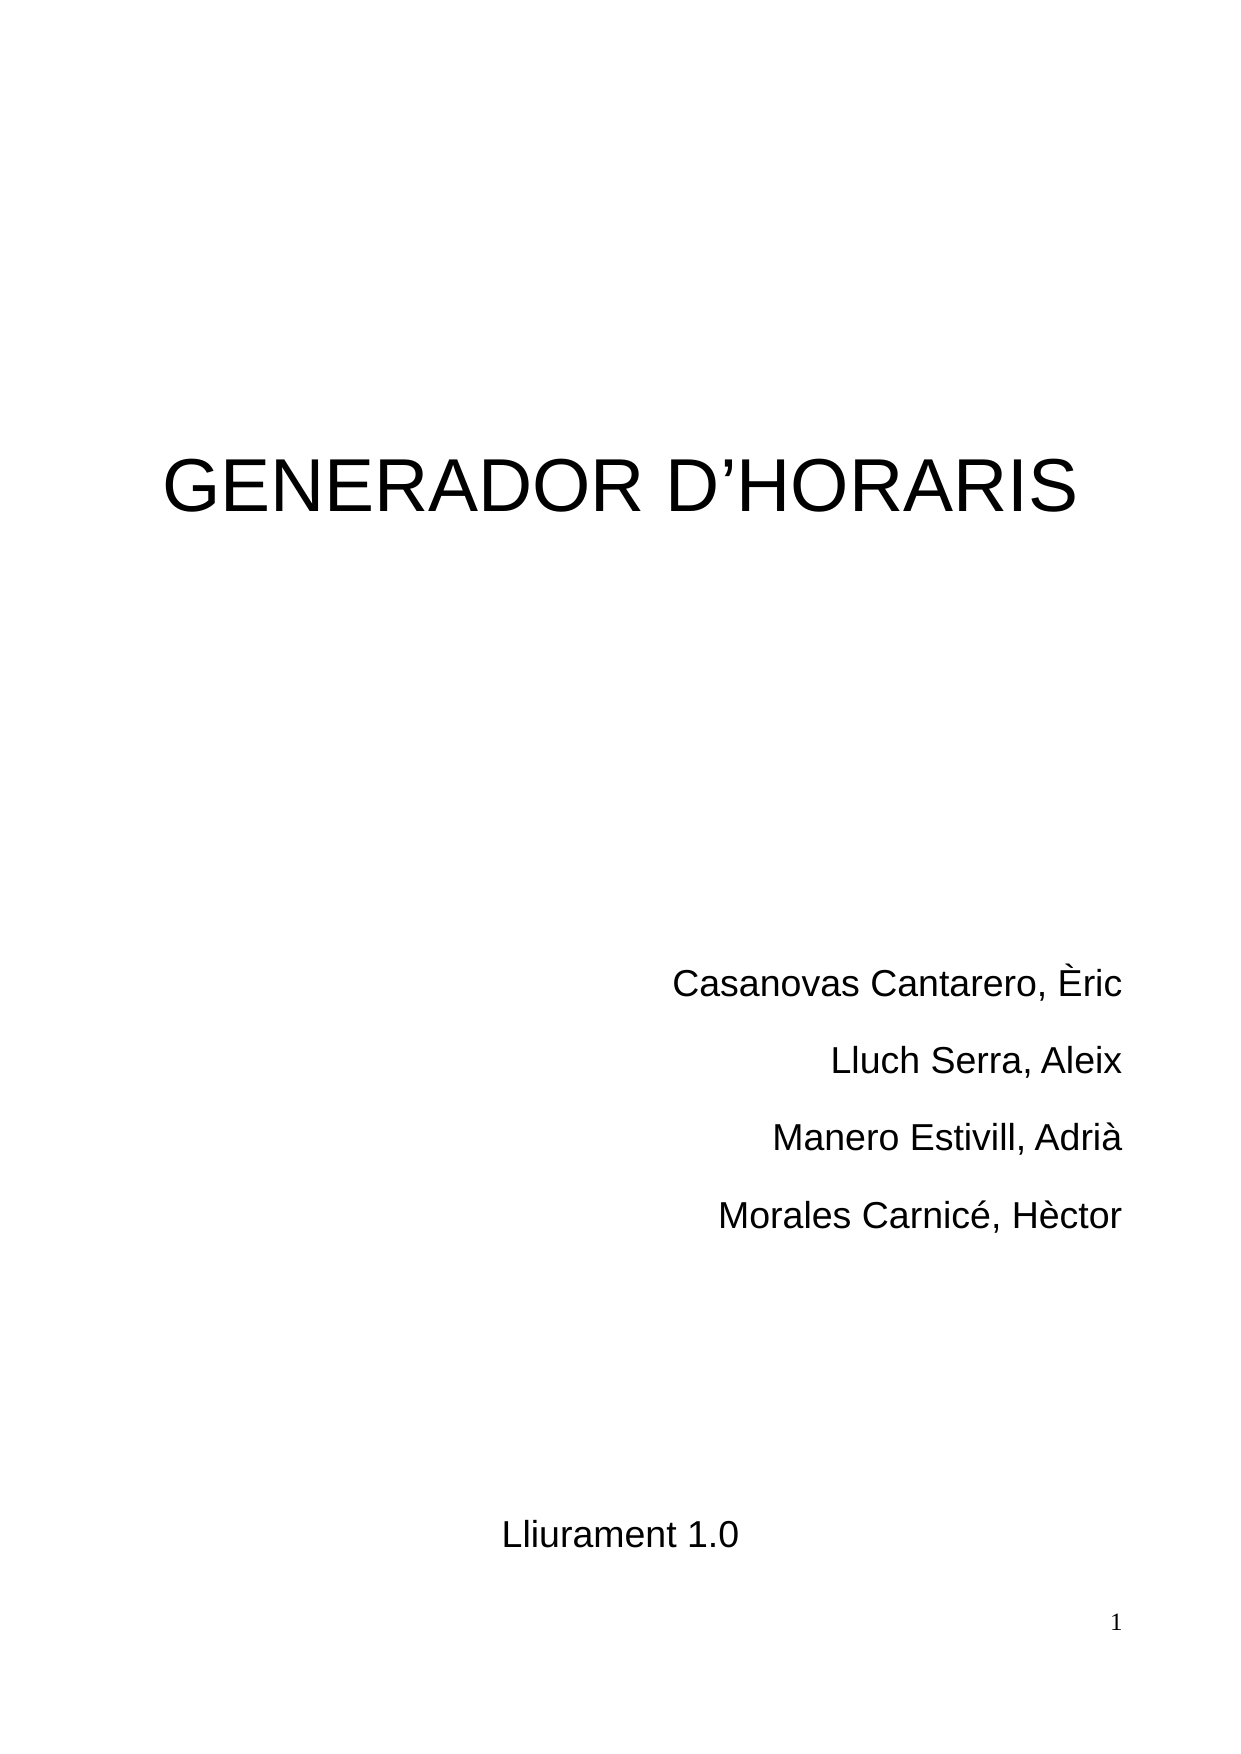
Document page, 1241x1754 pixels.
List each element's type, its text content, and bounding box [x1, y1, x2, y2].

text Lliurament 1.0 [118, 1512, 1122, 1555]
text Morales Carnicé, Hèctor [118, 1193, 1122, 1236]
text Manero Estivill, Adrià [118, 1116, 1122, 1159]
text Casanovas Cantarero, Èric [118, 961, 1122, 1004]
text Lluch Serra, Aleix [118, 1038, 1122, 1082]
text GENERADOR D’HORARIS [118, 441, 1122, 527]
